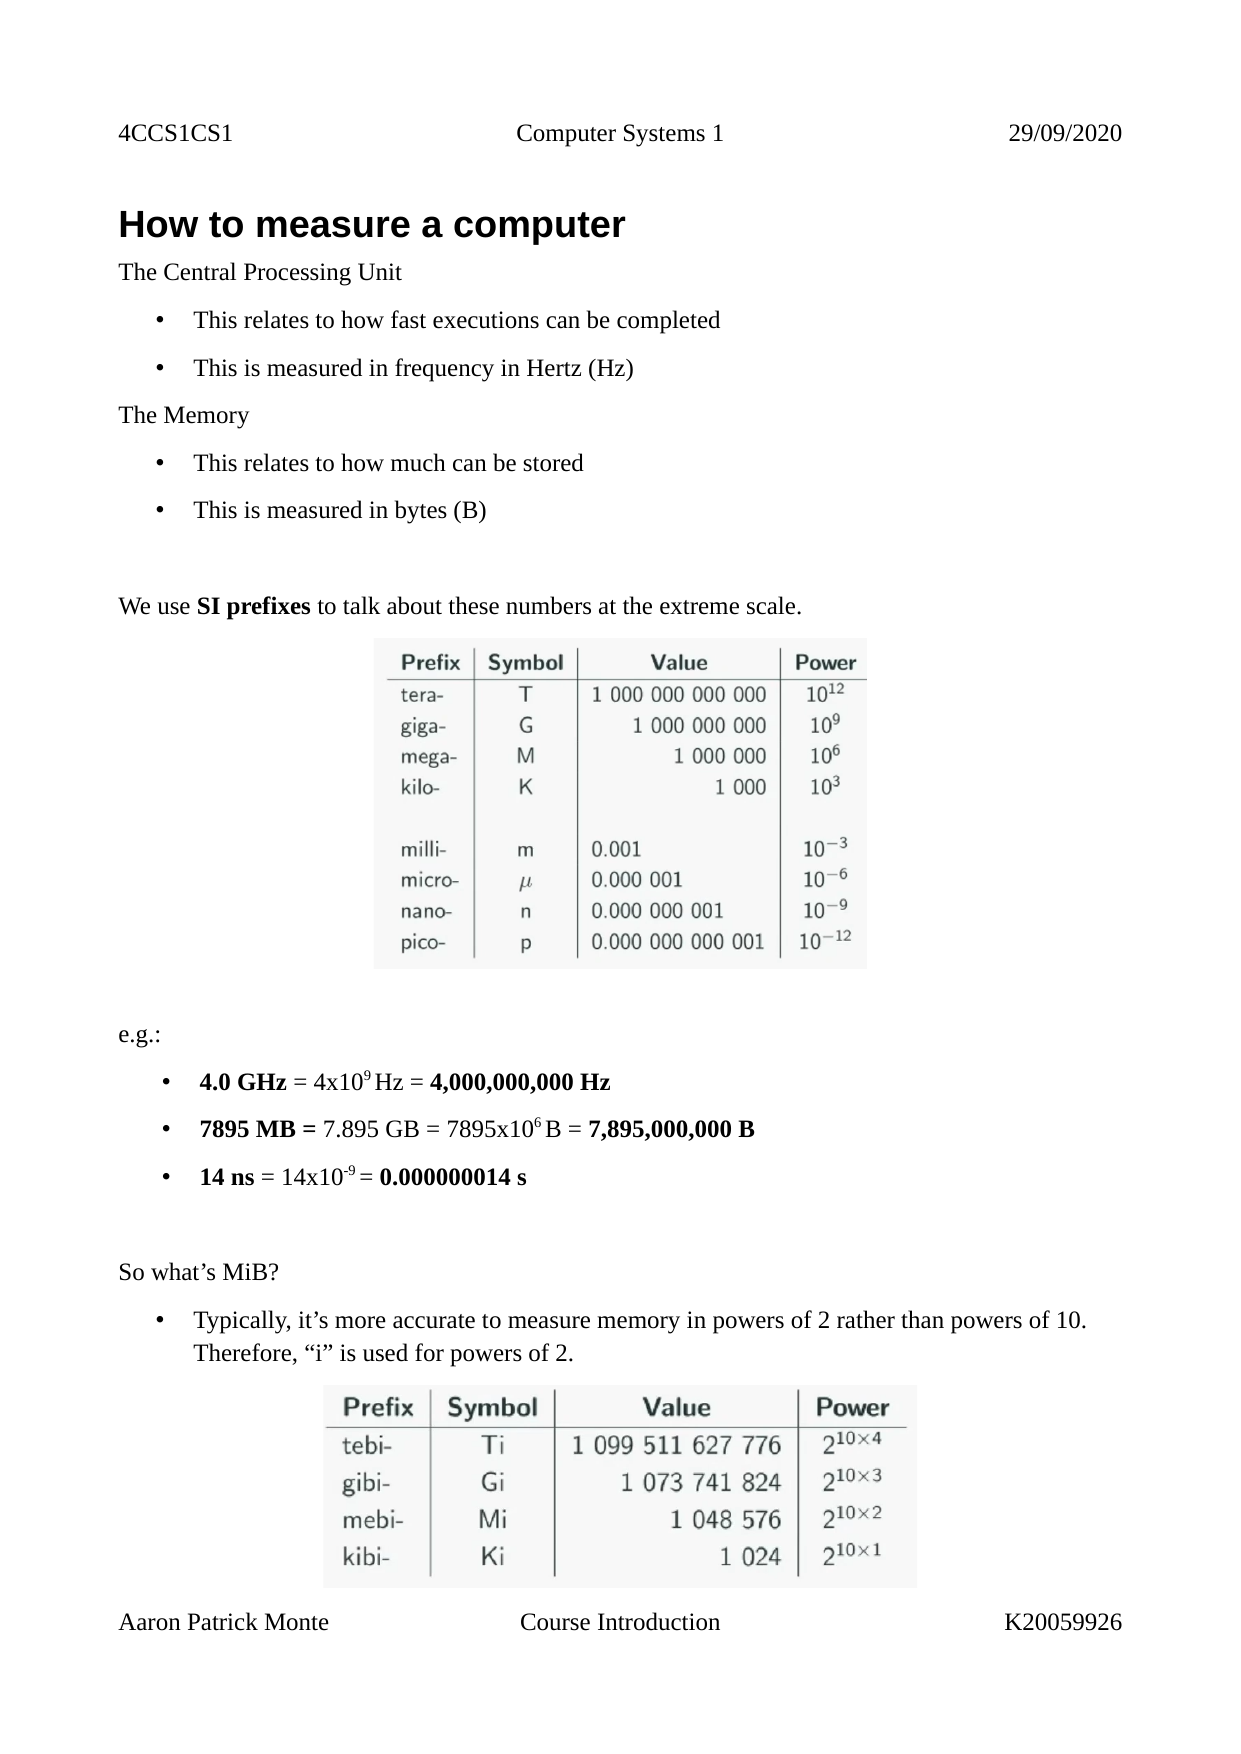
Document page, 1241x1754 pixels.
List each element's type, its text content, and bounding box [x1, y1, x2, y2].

list 14 ns = 14x10-9 = 0.000000014 s [162, 1162, 1122, 1191]
picture [323, 1385, 918, 1588]
list 7895 MB = 7.895 GB = 7895x106 B = 7,895,000,000 B [162, 1114, 1122, 1143]
list This relates to how fast executions can be completed [156, 305, 1122, 334]
list Typically, it’s more accurate to measure memory in powers of 2 rather than powers of 10. Therefore, “i” is used for powers of 2. [156, 1305, 1122, 1367]
text The Central Processing Unit [118, 257, 1122, 286]
list This is measured in frequency in Hertz (Hz) [156, 353, 1122, 381]
list 4.0 GHz = 4x109 Hz = 4,000,000,000 Hz [162, 1067, 1122, 1096]
text The Memory [118, 400, 1122, 429]
text e.g.: [118, 1019, 1122, 1048]
list This relates to how much can be stored [156, 448, 1122, 477]
list This is measured in bytes (B) [156, 496, 1122, 524]
text We use SI prefixes to talk about these numbers at the extreme scale. [118, 591, 1122, 619]
picture [373, 638, 867, 969]
text So what’s MiB? [118, 1257, 1122, 1286]
subtitle How to measure a computer [118, 201, 1122, 245]
